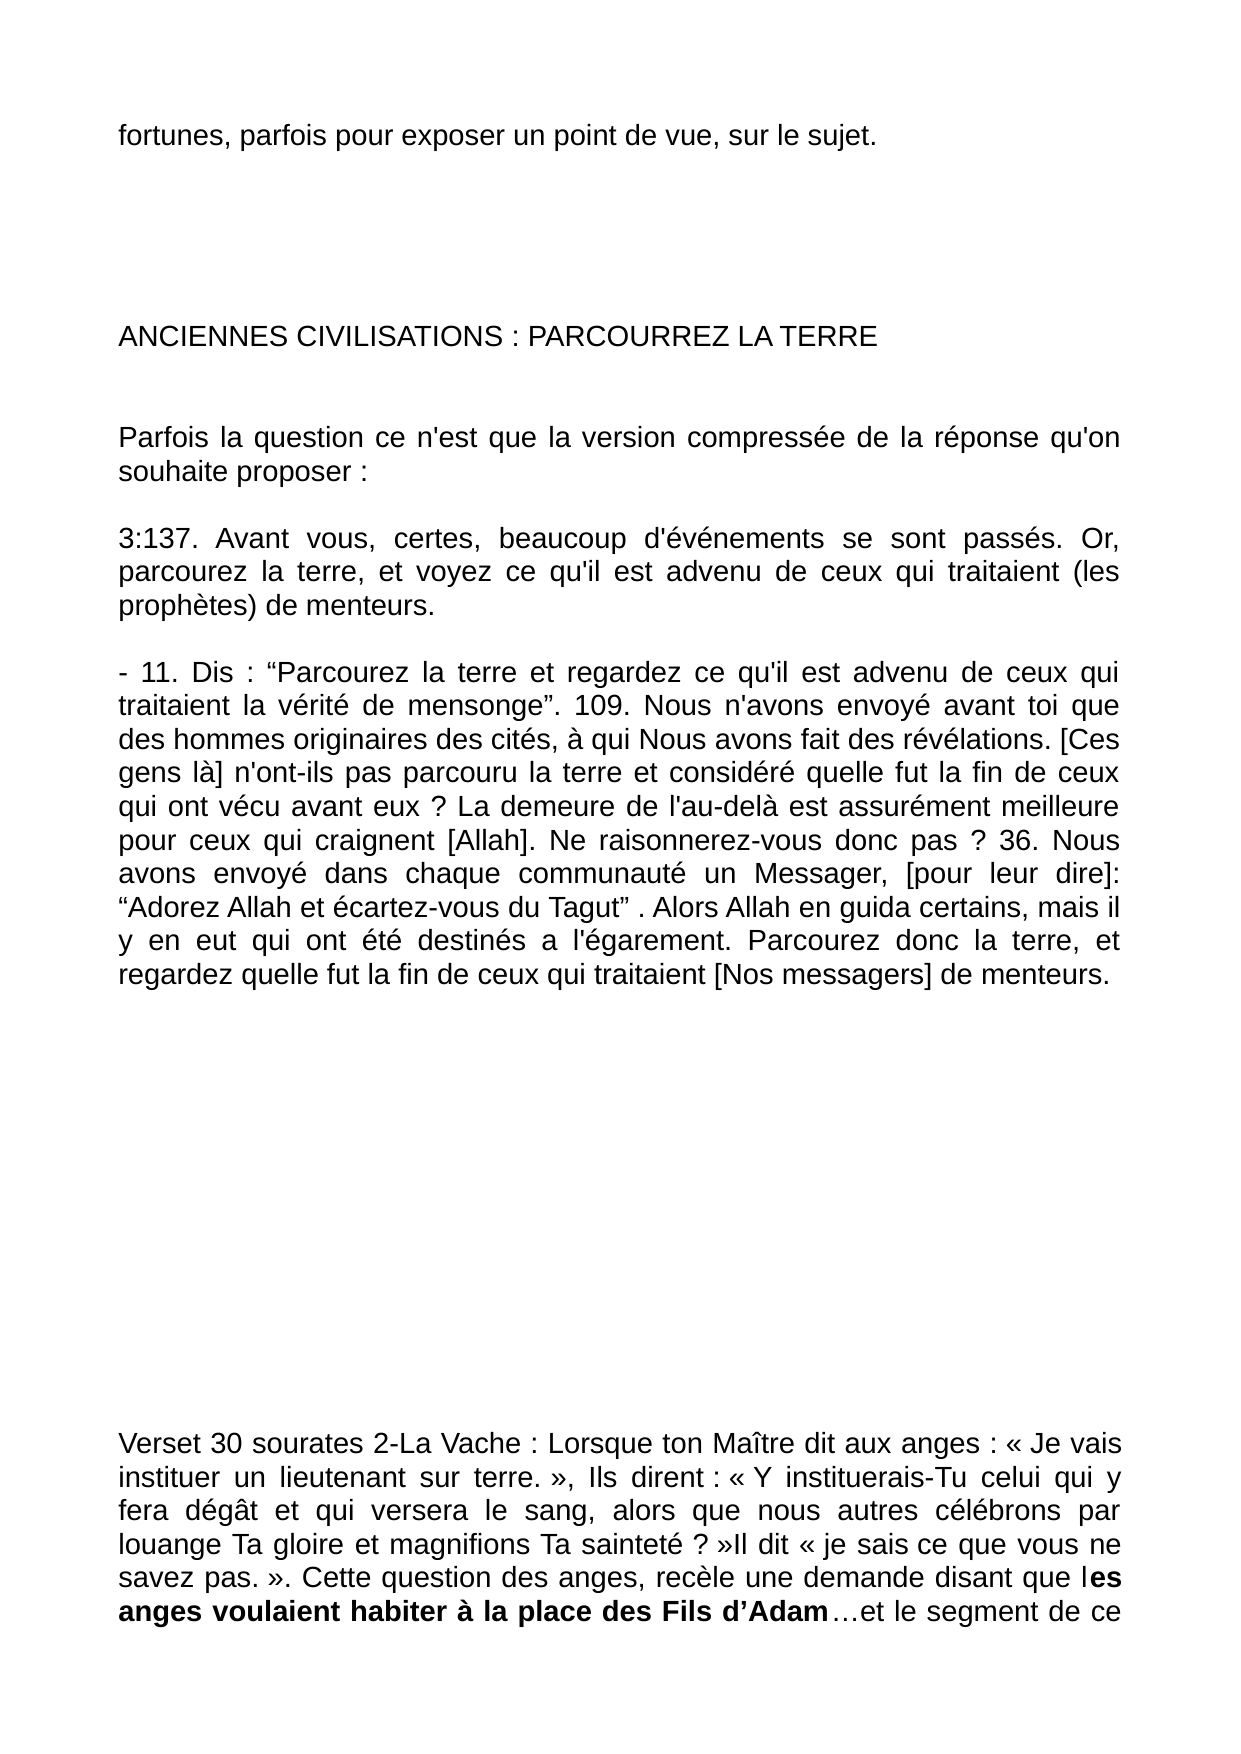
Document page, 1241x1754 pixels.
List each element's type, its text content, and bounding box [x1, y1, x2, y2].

text Verset 30 sourates 2-La Vache : Lorsque ton Maître dit aux anges : « Je vais instituer un lieutenant sur terre. », Ils dirent : « Y instituerais-Tu celui qui y fera dégât et qui versera le sang, alors que nous autres célébrons par louange Ta gloire et magnifions Ta sainteté ? »Il dit « je sais ce que vous ne savez pas. ». Cette question des anges, recèle une demande disant que les anges voulaient habiter à la place des Fils d’Adam…et le segment de ce [118, 1426, 1122, 1627]
text fortunes, parfois pour exposer un point de vue, sur le sujet. [118, 118, 1122, 152]
text 3:137. Avant vous, certes, beaucoup d'événements se sont passés. Or, parcourez la terre, et voyez ce qu'il est advenu de ceux qui traitaient (les prophètes) de menteurs. [118, 521, 1122, 621]
text ANCIENNES CIVILISATIONS : PARCOURREZ LA TERRE [118, 319, 1122, 353]
text - 11. Dis : “Parcourez la terre et regardez ce qu'il est advenu de ceux qui traitaient la vérité de mensonge”. 109. Nous n'avons envoyé avant toi que des hommes originaires des cités, à qui Nous avons fait des révélations. [Ces gens là] n'ont-ils pas parcouru la terre et considéré quelle fut la fin de ceux qui ont vécu avant eux ? La demeure de l'au-delà est assurément meilleure pour ceux qui craignent [Allah]. Ne raisonnerez-vous donc pas ? 36. Nous avons envoyé dans chaque communauté un Messager, [pour leur dire]: “Adorez Allah et écartez-vous du Tagut” . Alors Allah en guida certains, mais il y en eut qui ont été destinés a l'égarement. Parcourez donc la terre, et regardez quelle fut la fin de ceux qui traitaient [Nos messagers] de menteurs. [118, 655, 1122, 990]
text Parfois la question ce n'est que la version compressée de la réponse qu'on souhaite proposer : [118, 420, 1122, 487]
